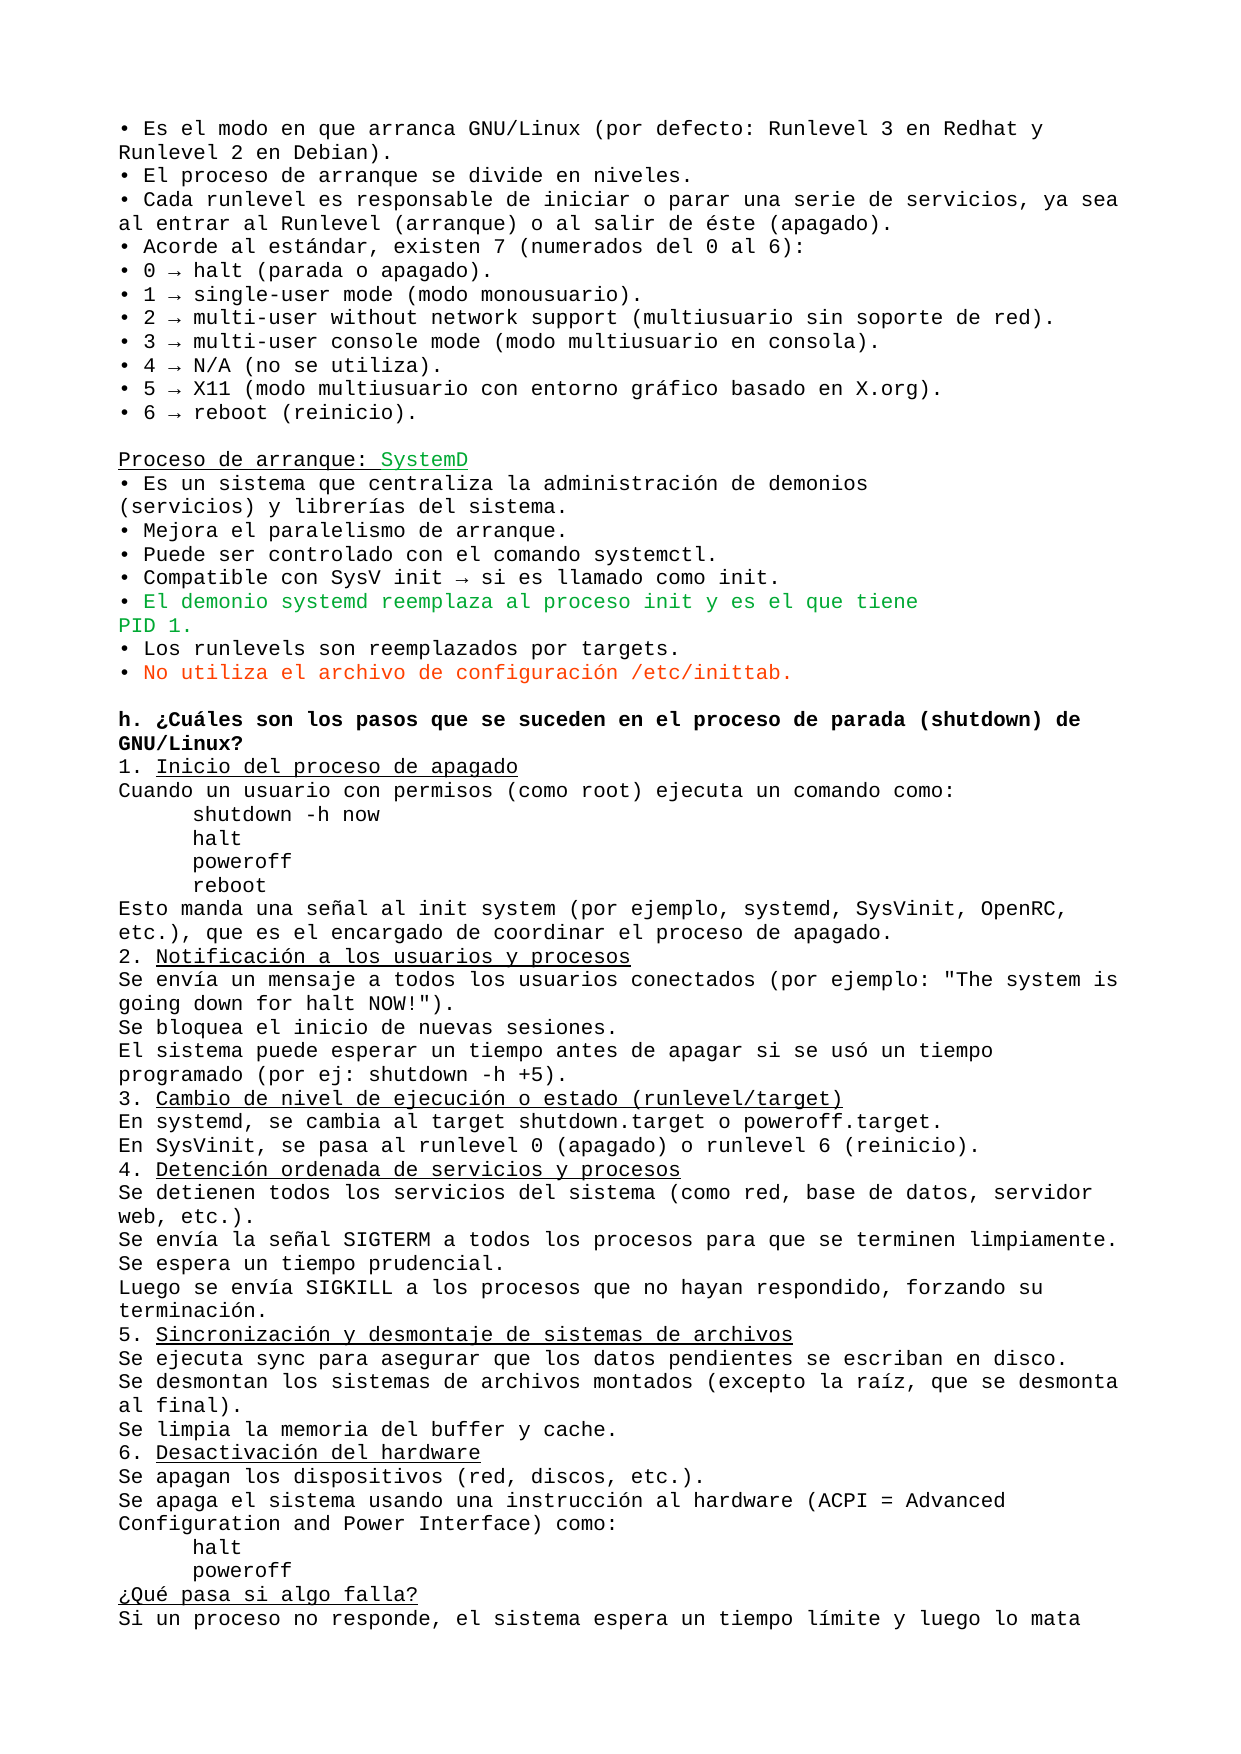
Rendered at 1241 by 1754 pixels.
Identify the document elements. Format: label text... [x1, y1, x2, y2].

text • 5 → X11 (modo multiusuario con entorno gráfico basado en X.org). [118, 378, 1122, 402]
text • Cada runlevel es responsable de iniciar o parar una serie de servicios, ya sea [118, 189, 1122, 213]
text • No utiliza el archivo de configuración /etc/inittab. [118, 662, 1122, 686]
text • 6 → reboot (reinicio). [118, 402, 1122, 426]
text h. ¿Cuáles son los pasos que se suceden en el proceso de parada (shutdown) de GNU/Linux? [118, 709, 1122, 757]
text • 4 → N/A (no se utiliza). [118, 354, 1122, 378]
text (servicios) y librerías del sistema. [118, 496, 1122, 520]
text ¿Qué pasa si algo falla? Si un proceso no responde, el sistema espera un tiempo límite y luego lo mata [118, 1584, 1122, 1631]
text • Puede ser controlado con el comando systemctl. [118, 544, 1122, 567]
text • 3 → multi-user console mode (modo multiusuario en consola). [118, 331, 1122, 354]
text al entrar al Runlevel (arranque) o al salir de éste (apagado). [118, 213, 1122, 236]
text Proceso de arranque: SystemD [118, 449, 1122, 473]
text poweroff [118, 1561, 1122, 1584]
text PID 1. [118, 615, 1122, 638]
text • El proceso de arranque se divide en niveles. [118, 165, 1122, 189]
text • 2 → multi-user without network support (multiusuario sin soporte de red). [118, 307, 1122, 331]
text 2. Notificación a los usuarios y procesos Se envía un mensaje a todos los usuarios conectados (por ejemplo: "The system is going down for halt NOW!"). Se bloquea el inicio de nuevas sesiones. El sistema puede esperar un tiempo antes de apagar si se usó un tiempo programado (por ej: shutdown -h +5). [118, 946, 1122, 1088]
text • Compatible con SysV init → si es llamado como init. [118, 567, 1122, 591]
text 3. Cambio de nivel de ejecución o estado (runlevel/target) En systemd, se cambia al target shutdown.target o poweroff.target. En SysVinit, se pasa al runlevel 0 (apagado) o runlevel 6 (reinicio). [118, 1088, 1122, 1158]
text Runlevel 2 en Debian). [118, 142, 1122, 165]
text 6. Desactivación del hardware Se apagan los dispositivos (red, discos, etc.). Se apaga el sistema usando una instrucción al hardware (ACPI = Advanced Configuration and Power Interface) como: [118, 1442, 1122, 1537]
text • Acorde al estándar, existen 7 (numerados del 0 al 6): [118, 236, 1122, 260]
text halt [118, 1537, 1122, 1561]
text • Es el modo en que arranca GNU/Linux (por defecto: Runlevel 3 en Redhat y [118, 118, 1122, 142]
text • Los runlevels son reemplazados por targets. [118, 638, 1122, 662]
text 1. Inicio del proceso de apagado Cuando un usuario con permisos (como root) ejecuta un comando como: shutdown -h now halt poweroff reboot Esto manda una señal al init system (por ejemplo, systemd, SysVinit, OpenRC, etc.), que es el encargado de coordinar el proceso de apagado. [118, 757, 1122, 946]
text • El demonio systemd reemplaza al proceso init y es el que tiene [118, 591, 1122, 615]
text • 1 → single-user mode (modo monousuario). [118, 284, 1122, 307]
text • Es un sistema que centraliza la administración de demonios [118, 473, 1122, 496]
text • 0 → halt (parada o apagado). [118, 260, 1122, 284]
text 5. Sincronización y desmontaje de sistemas de archivos Se ejecuta sync para asegurar que los datos pendientes se escriban en disco. Se desmontan los sistemas de archivos montados (excepto la raíz, que se desmonta al final). Se limpia la memoria del buffer y cache. [118, 1324, 1122, 1442]
text • Mejora el paralelismo de arranque. [118, 520, 1122, 544]
text 4. Detención ordenada de servicios y procesos Se detienen todos los servicios del sistema (como red, base de datos, servidor web, etc.). Se envía la señal SIGTERM a todos los procesos para que se terminen limpiamente. Se espera un tiempo prudencial. Luego se envía SIGKILL a los procesos que no hayan respondido, forzando su terminación. [118, 1158, 1122, 1324]
